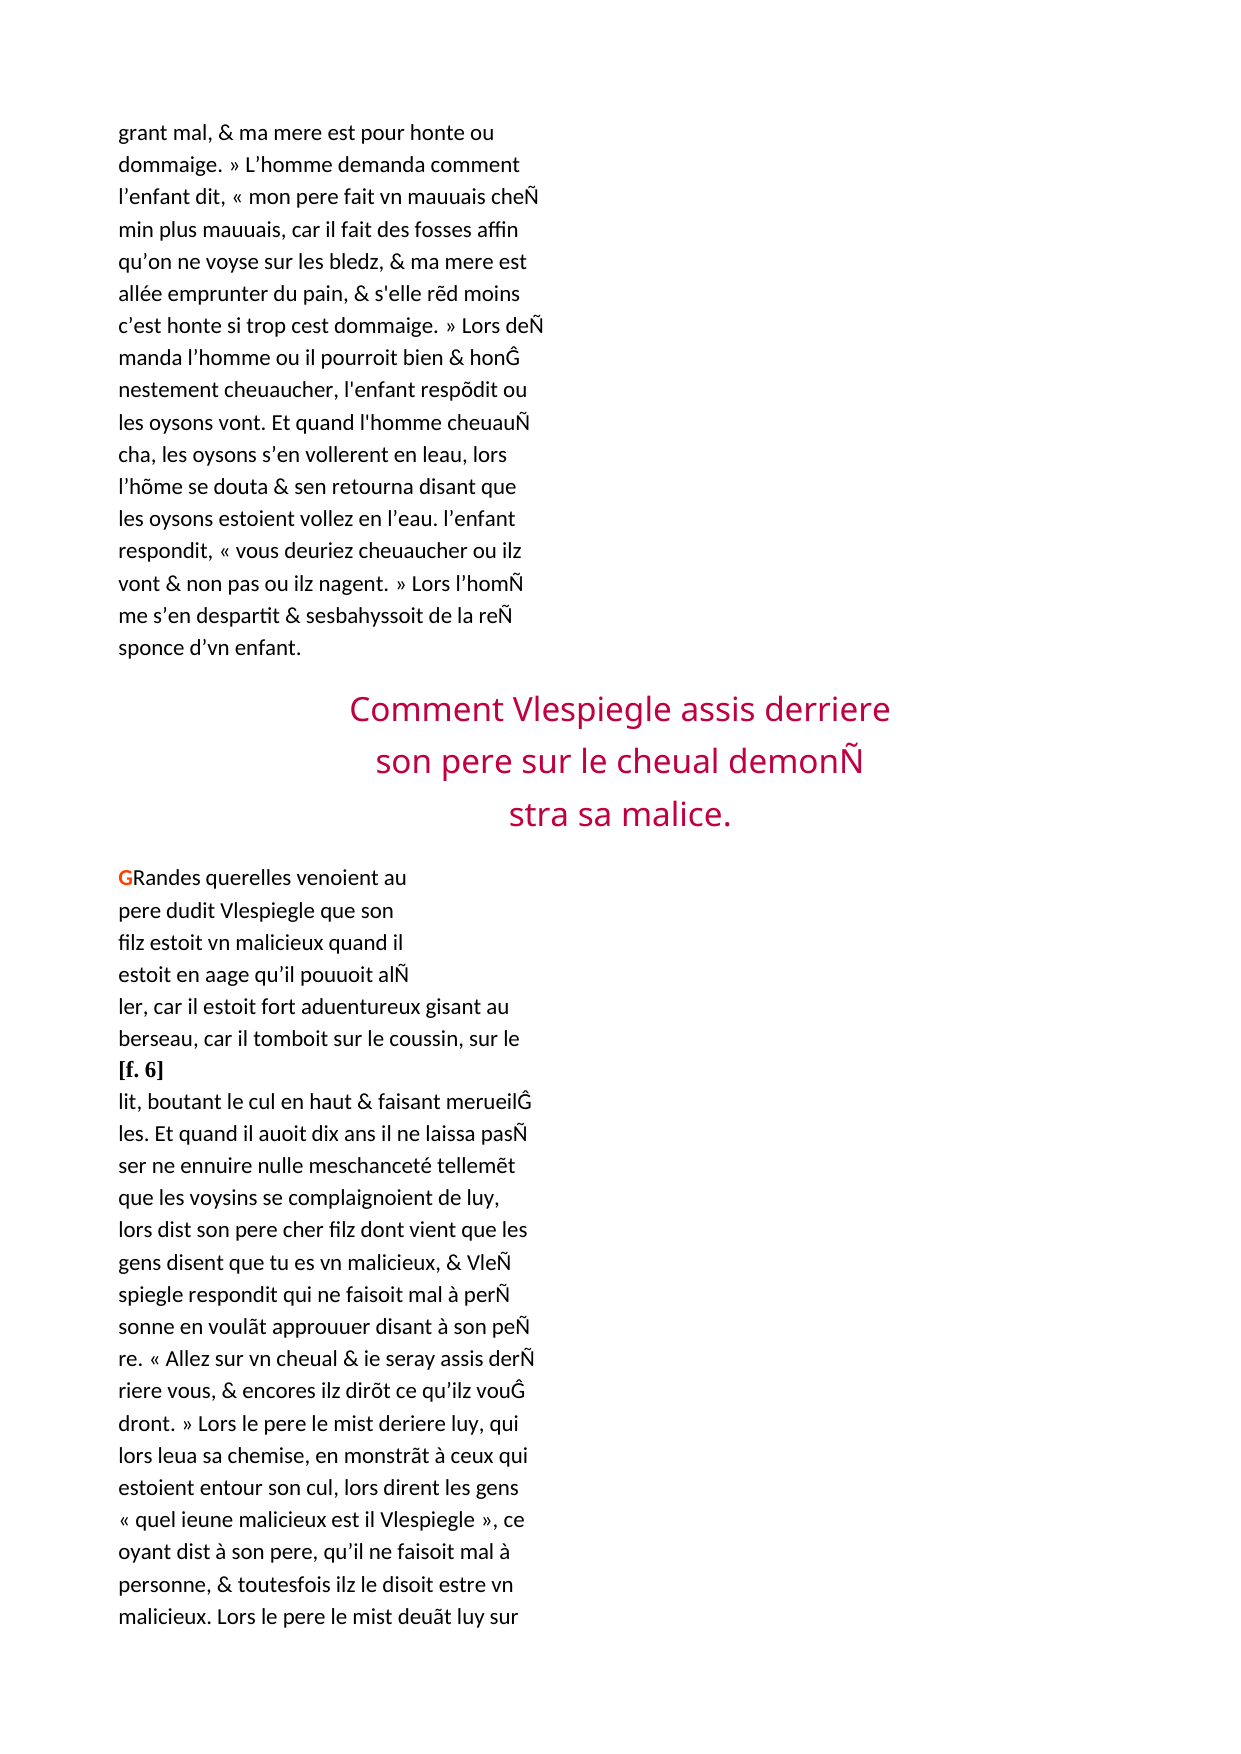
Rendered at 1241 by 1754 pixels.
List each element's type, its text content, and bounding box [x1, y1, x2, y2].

text GRandes querelles venoient au pere dudit Vlespiegle que son filz estoit vn malicieux quand il estoit en aage qu’il pouuoit alÑ ler, car il estoit fort aduentureux gisant au berseau, car il tomboit sur le coussin, sur le [f. 6] lit, boutant le cul en haut & faisant merueilĜ les. Et quand il auoit dix ans il ne laissa pasÑ ser ne ennuire nulle meschanceté tellemẽt que les voysins se complaignoient de luy, lors dist son pere cher filz dont vient que les gens disent que tu es vn malicieux, & VleÑ spiegle respondit qui ne faisoit mal à perÑ sonne en voulãt approuuer disant à son peÑ re. « Allez sur vn cheual & ie seray assis derÑ riere vous, & encores ilz dirõt ce qu’ilz vouĜ dront. » Lors le pere le mist deriere luy, qui lors leua sa chemise, en monstrãt à ceux qui estoient entour son cul, lors dirent les gens « quel ieune malicieux est il Vlespiegle », ce oyant dist à son pere, qu’il ne faisoit mal à personne, & toutesfois ilz le disoit estre vn malicieux. Lors le pere le mist deuãt luy sur [118, 863, 1122, 1630]
text grant mal, & ma mere est pour honte ou dommaige. » L’homme demanda comment l’enfant dit, « mon pere fait vn mauuais cheÑ min plus mauuais, car il fait des fosses affin qu’on ne voyse sur les bledz, & ma mere est allée emprunter du pain, & s'elle rẽd moins c’est honte si trop cest dommaige. » Lors deÑ manda l’homme ou il pourroit bien & honĜ nestement cheuaucher, l'enfant respõdit ou les oysons vont. Et quand l'homme cheuauÑ cha, les oysons s’en vollerent en leau, lors l’hõme se douta & sen retourna disant que les oysons estoient vollez en l’eau. l’enfant respondit, « vous deuriez cheuaucher ou ilz vont & non pas ou ilz nagent. » Lors l’homÑ me s’en despartit & sesbahyssoit de la reÑ sponce d’vn enfant. [118, 118, 1122, 661]
text Comment Vlespiegle assis derriere son pere sur le cheual demonÑ stra sa malice. [118, 686, 1122, 836]
